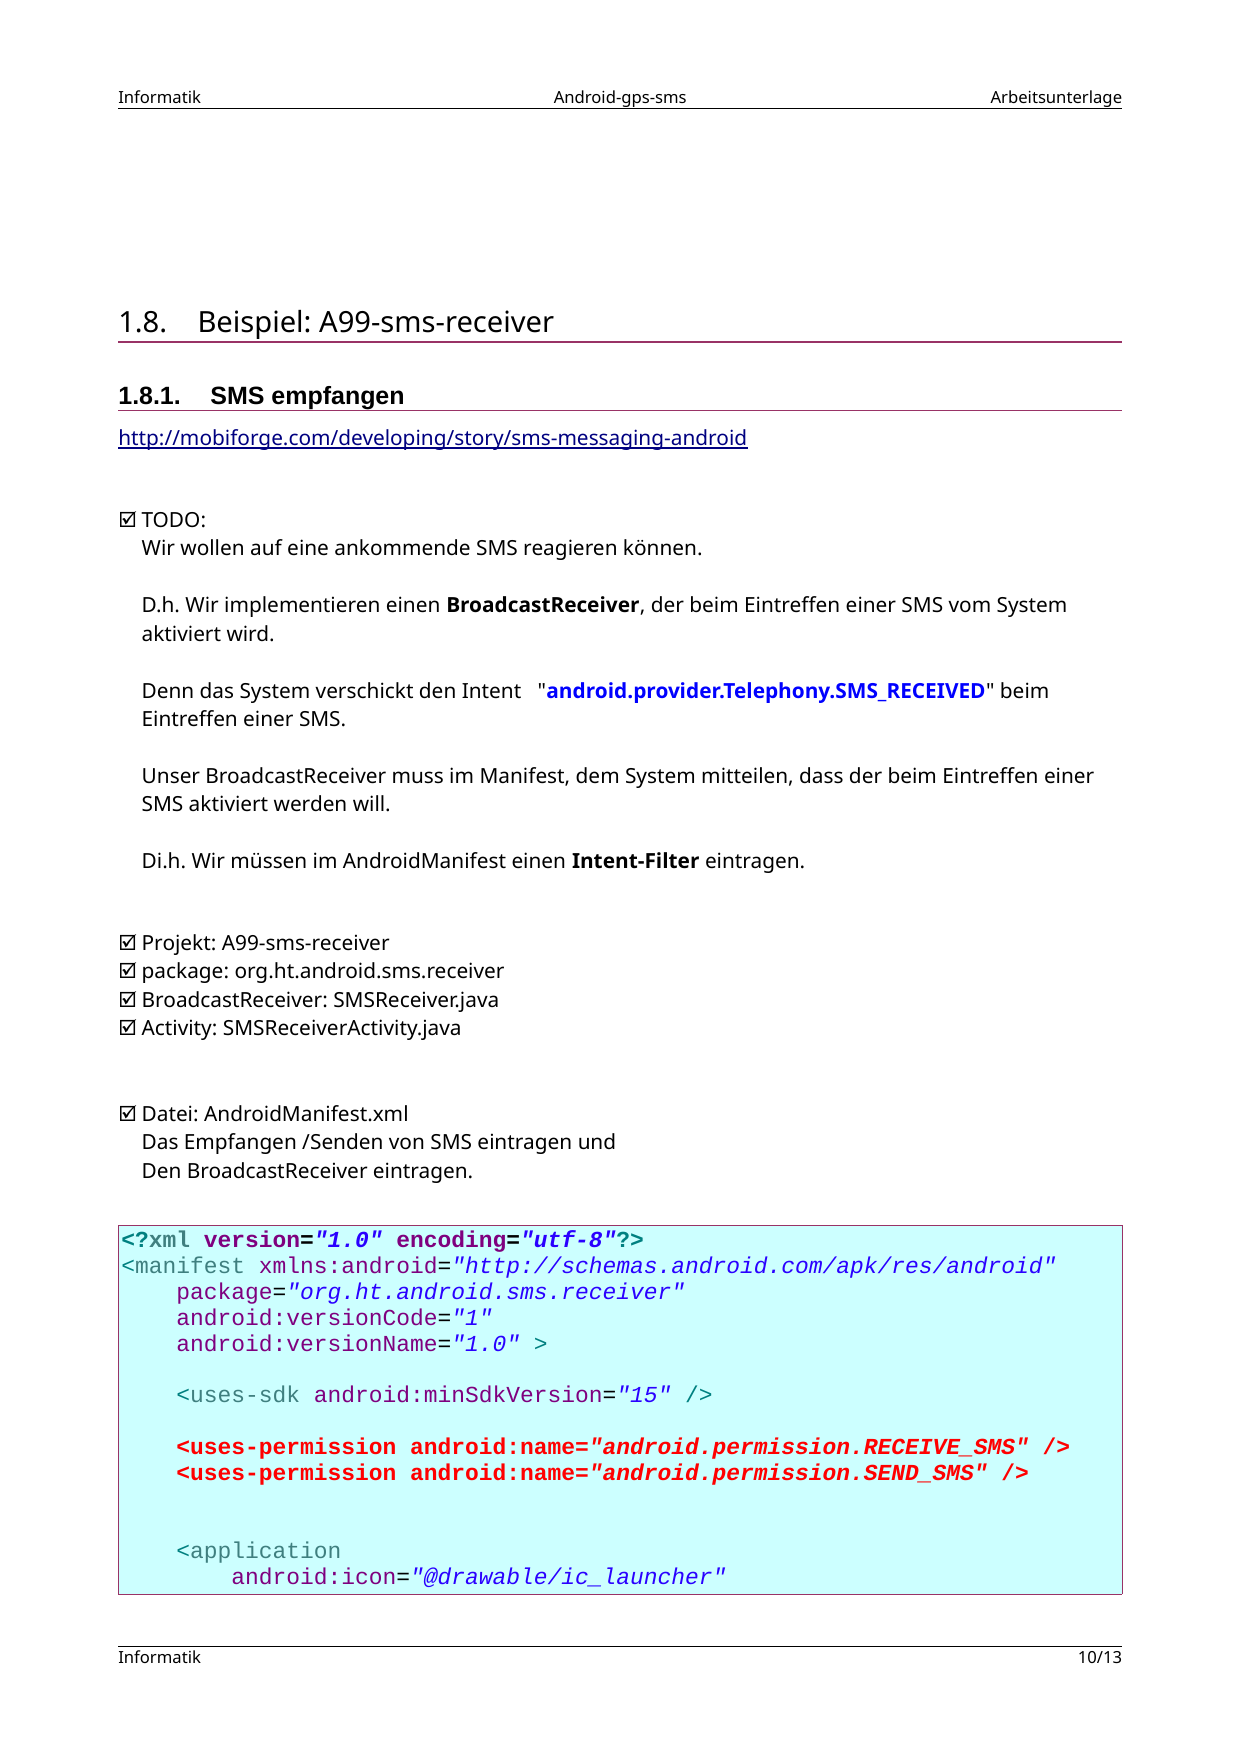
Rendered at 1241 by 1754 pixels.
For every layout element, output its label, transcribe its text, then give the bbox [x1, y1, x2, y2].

text <application [119, 1536, 1122, 1562]
text <manifest xmlns:android="http://schemas.android.com/apk/res/android" [119, 1251, 1122, 1277]
list BroadcastReceiver: SMSReceiver.java [118, 985, 1122, 1013]
text package="org.ht.android.sms.receiver" [119, 1277, 1122, 1303]
text http://mobiforge.com/developing/story/sms-messaging-android [118, 423, 1122, 452]
list TODO: Wir wollen auf eine ankommende SMS reagieren können. D.h. Wir implementieren einen BroadcastReceiver, der beim Eintreffen einer SMS vom System aktiviert wird. Denn das System verschickt den Intent "android.provider.Telephony.SMS_RECEIVED" beim Eintreffen einer SMS. Unser BroadcastReceiver muss im Manifest, dem System mitteilen, dass der beim Eintreffen einer SMS aktiviert werden will. Di.h. Wir müssen im AndroidManifest einen Intent-Filter eintragen. [118, 505, 1122, 875]
text android:versionCode="1" [119, 1303, 1122, 1329]
subtitle Beispiel: A99-sms-receiver [118, 302, 1122, 341]
text <uses-sdk android:minSdkVersion="15" /> [119, 1381, 1122, 1407]
text <?xml version="1.0" encoding="utf-8"?> [119, 1226, 1122, 1251]
list Projekt: A99-sms-receiver [118, 928, 1122, 957]
text <uses-permission android:name="android.permission.SEND_SMS" /> [119, 1458, 1122, 1484]
list Activity: SMSReceiverActivity.java [118, 1013, 1122, 1042]
text android:versionName="1.0" > [119, 1329, 1122, 1355]
text android:icon="@drawable/ic_launcher" [119, 1562, 1122, 1594]
list package: org.ht.android.sms.receiver [118, 957, 1122, 985]
text <uses-permission android:name="android.permission.RECEIVE_SMS" /> [119, 1433, 1122, 1458]
subtitle SMS empfangen [118, 381, 1122, 410]
list Datei: AndroidManifest.xml Das Empfangen /Senden von SMS eintragen und Den BroadcastReceiver eintragen. [118, 1099, 1122, 1184]
